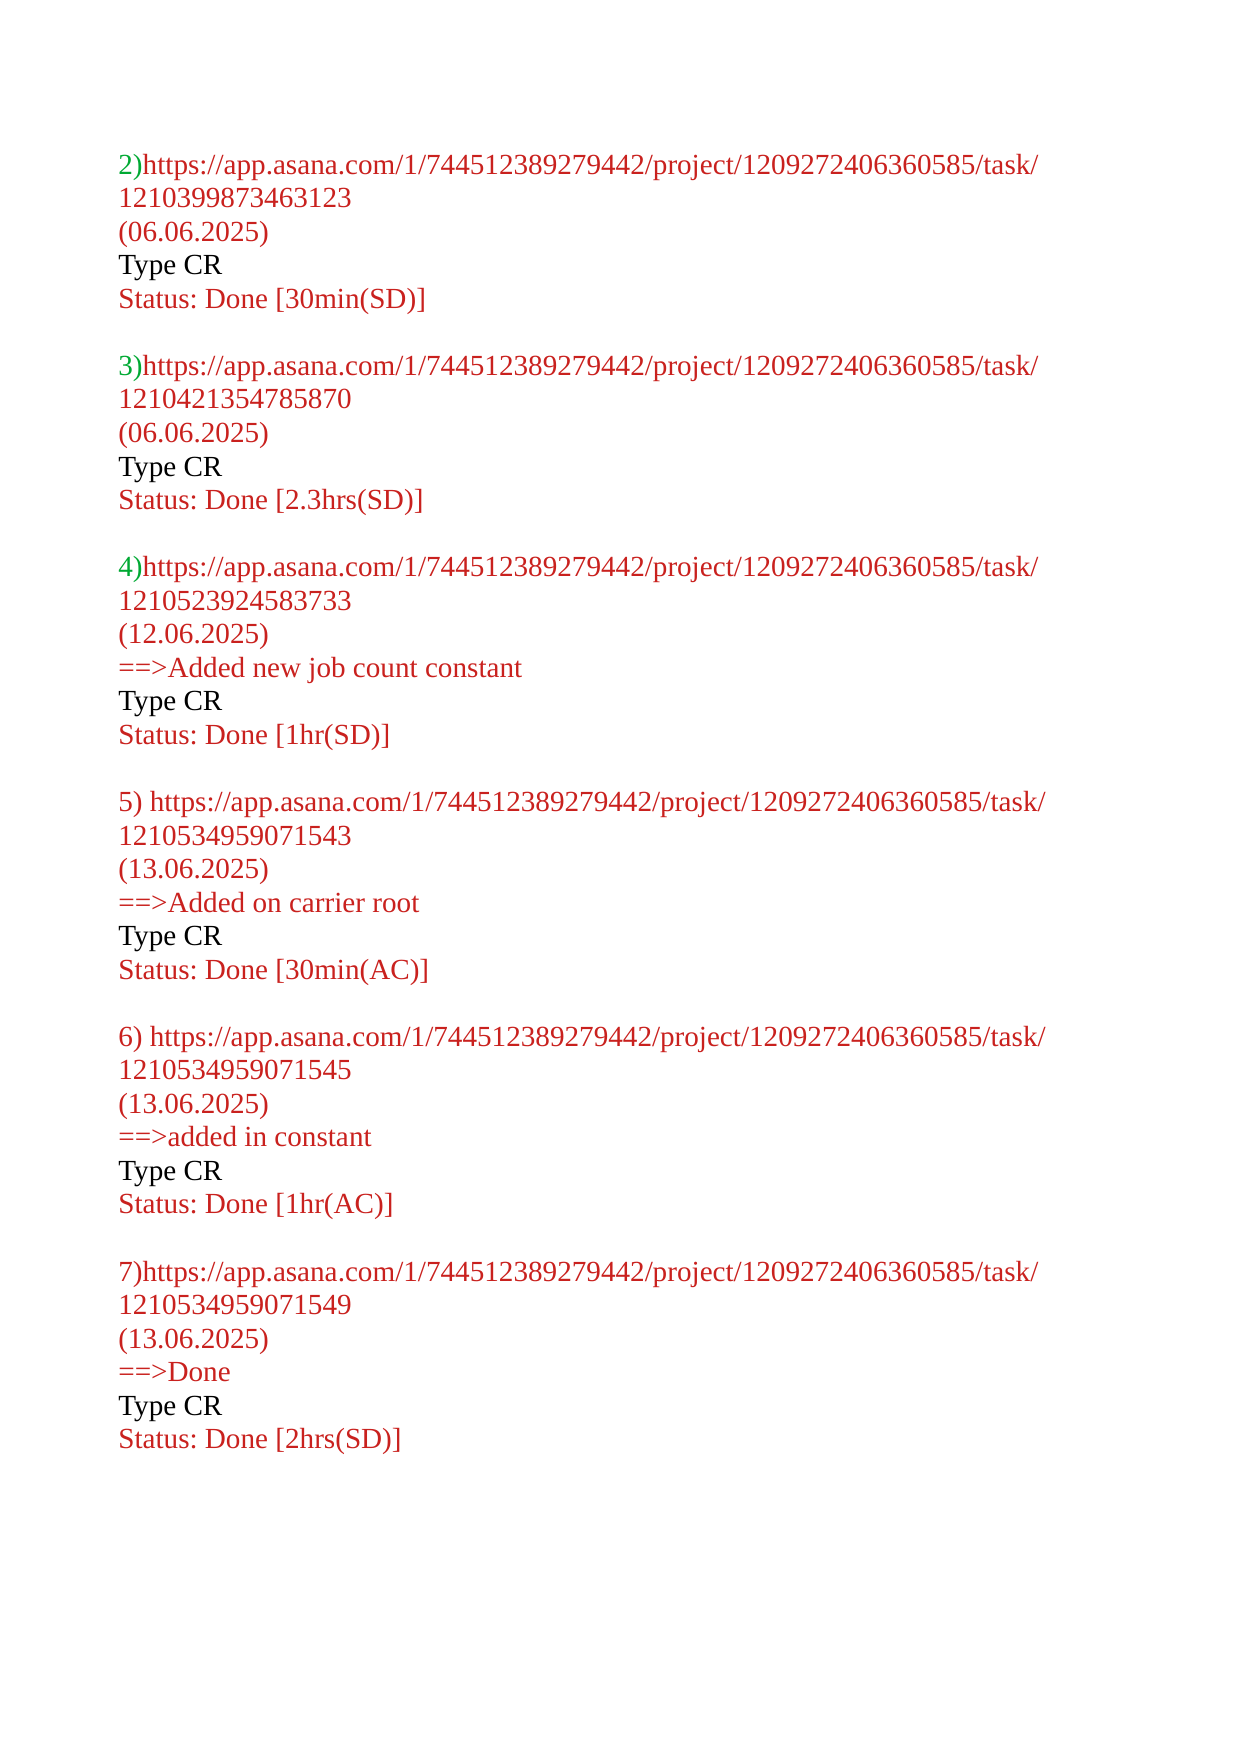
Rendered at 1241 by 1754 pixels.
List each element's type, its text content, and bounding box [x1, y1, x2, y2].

text 5) https://app.asana.com/1/744512389279442/project/1209272406360585/task/1210534959071543 [118, 784, 1122, 851]
text Type CR [118, 1153, 1122, 1187]
text Status: Done [1hr(AC)] [118, 1187, 1122, 1220]
text ==>Done [118, 1354, 1122, 1388]
text 4)https://app.asana.com/1/744512389279442/project/1209272406360585/task/1210523924583733 [118, 549, 1122, 616]
text (06.06.2025) [118, 214, 1122, 247]
text (06.06.2025) [118, 415, 1122, 449]
text (13.06.2025) [118, 1321, 1122, 1354]
text Status: Done [2.3hrs(SD)] [118, 482, 1122, 516]
text 7)https://app.asana.com/1/744512389279442/project/1209272406360585/task/1210534959071549 [118, 1254, 1122, 1321]
text Type CR [118, 918, 1122, 952]
text Type CR [118, 1388, 1122, 1421]
text Type CR [118, 683, 1122, 717]
text ==>Added on carrier root [118, 885, 1122, 918]
text 3)https://app.asana.com/1/744512389279442/project/1209272406360585/task/1210421354785870 [118, 348, 1122, 415]
text (12.06.2025) [118, 616, 1122, 650]
text ==>added in constant [118, 1119, 1122, 1153]
text Status: Done [1hr(SD)] [118, 717, 1122, 751]
text Type CR [118, 247, 1122, 281]
text 2)https://app.asana.com/1/744512389279442/project/1209272406360585/task/1210399873463123 [118, 147, 1122, 214]
text (13.06.2025) [118, 851, 1122, 885]
text Status: Done [2hrs(SD)] [118, 1421, 1122, 1455]
text (13.06.2025) [118, 1086, 1122, 1119]
text Status: Done [30min(AC)] [118, 952, 1122, 985]
text Status: Done [30min(SD)] [118, 281, 1122, 314]
text Type CR [118, 449, 1122, 482]
text 6) https://app.asana.com/1/744512389279442/project/1209272406360585/task/1210534959071545 [118, 1019, 1122, 1086]
text ==>Added new job count constant [118, 650, 1122, 683]
